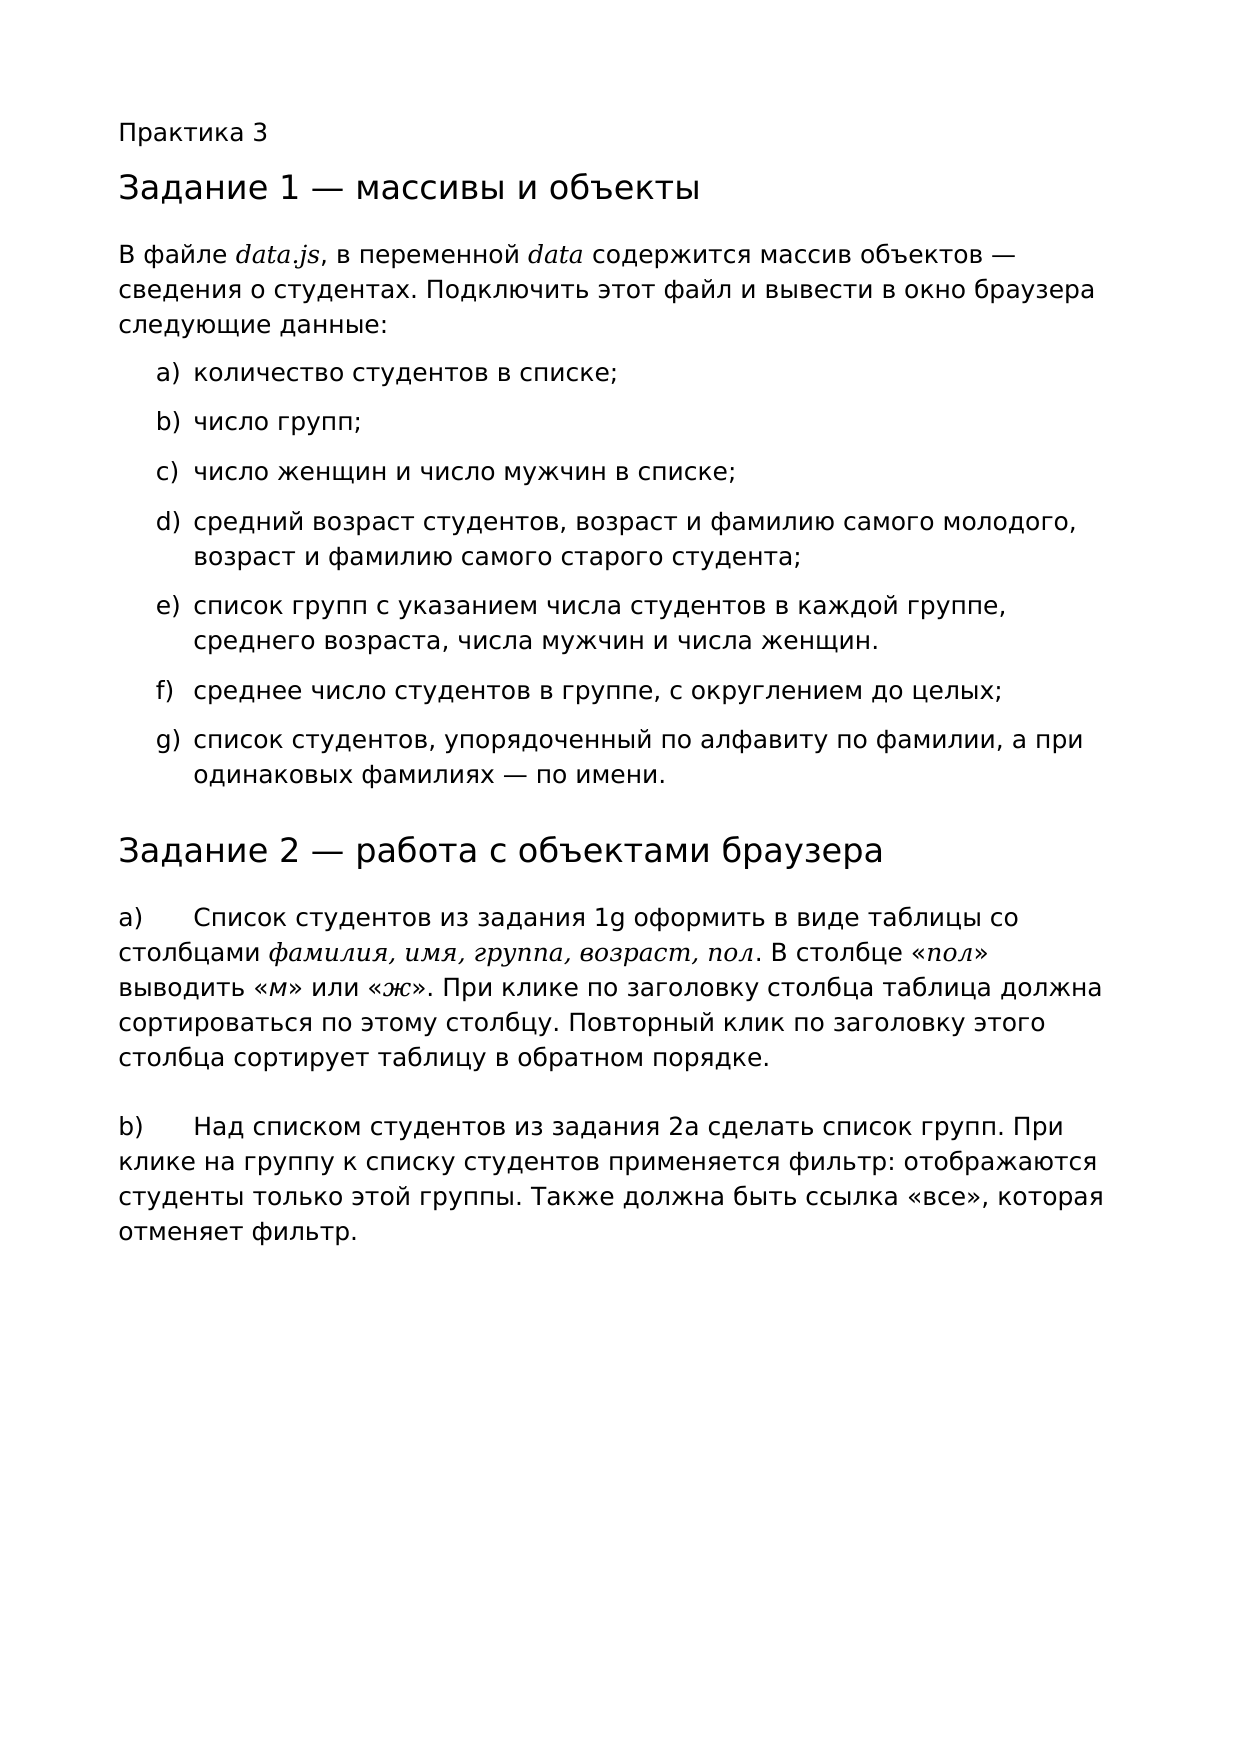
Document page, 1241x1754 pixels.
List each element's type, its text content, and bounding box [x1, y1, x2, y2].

list средний возраст студентов, возраст и фамилию самого молодого, возраст и фамилию самого старого студента; [156, 507, 1122, 571]
text Практика 3 [118, 118, 1122, 147]
list список групп с указанием числа студентов в каждой группе, среднего возраста, числа мужчин и числа женщин. [156, 591, 1122, 656]
subtitle Задание 2 — работа с объектами браузера [118, 831, 1122, 870]
list Над списком студентов из задания 2a сделать список групп. При клике на группу к списку студентов применяется фильтр: отображаются студенты только этой группы. Также должна быть ссылка «все», которая отменяет фильтр. [118, 1112, 1122, 1246]
list среднее число студентов в группе, с округлением до целых; [156, 676, 1122, 705]
subtitle Задание 1 — массивы и объекты [118, 168, 1122, 207]
list список студентов, упорядоченный по алфавиту по фамилии, а при одинаковых фамилиях — по имени. [156, 726, 1122, 790]
list число групп; [156, 408, 1122, 437]
text В файле data.js, в переменной data содержится массив объектов — сведения о студентах. Подключить этот файл и вывести в окно браузера следующие данные: [118, 241, 1122, 340]
list количество студентов в списке; [156, 358, 1122, 387]
list число женщин и число мужчин в списке; [156, 457, 1122, 486]
list Список студентов из задания 1g оформить в виде таблицы со столбцами фамилия, имя, группа, возраст, пол. В столбце «пол» выводить «м» или «ж». При клике по заголовку столбца таблица должна сортироваться по этому столбцу. Повторный клик по заголовку этого столбца сортирует таблицу в обратном порядке. [118, 903, 1122, 1072]
